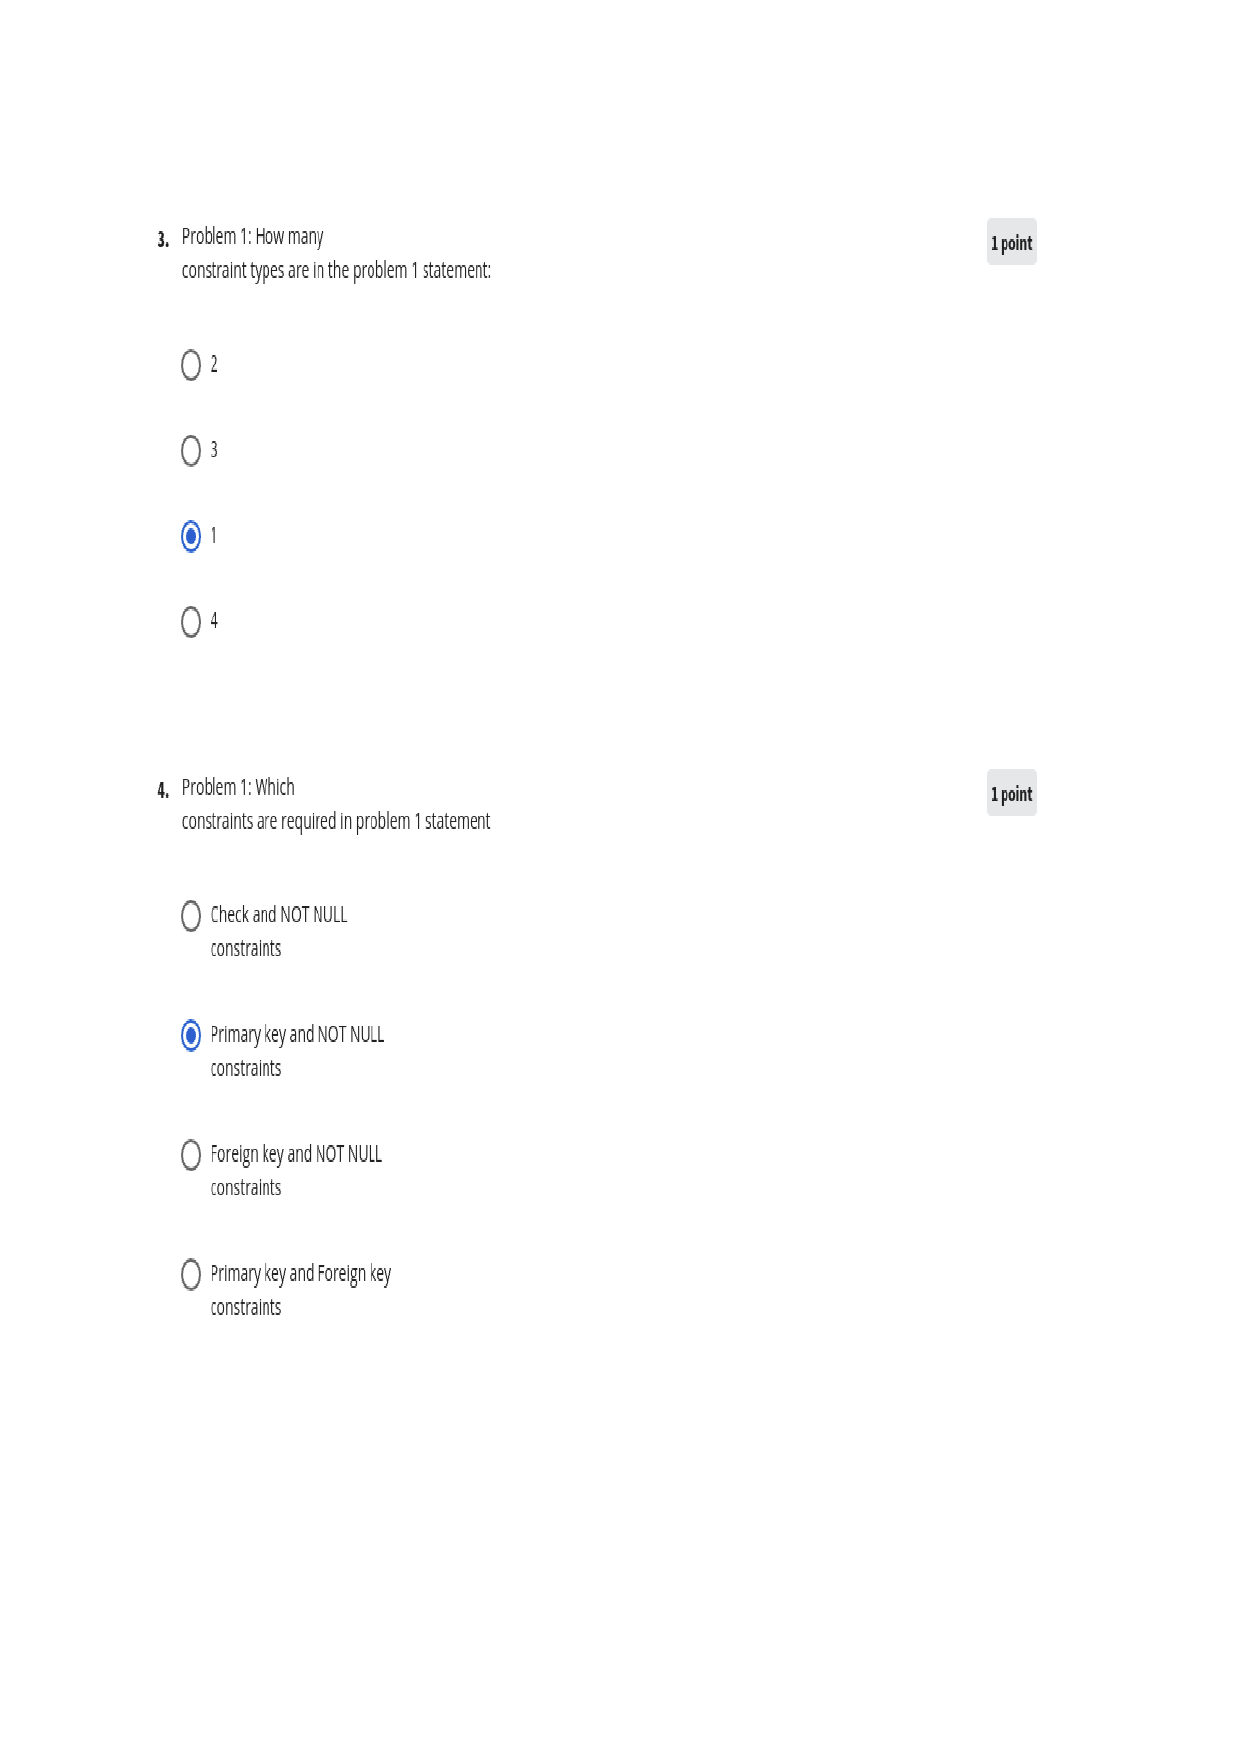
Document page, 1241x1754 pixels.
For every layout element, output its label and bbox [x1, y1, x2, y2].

picture [107, 176, 1112, 1364]
